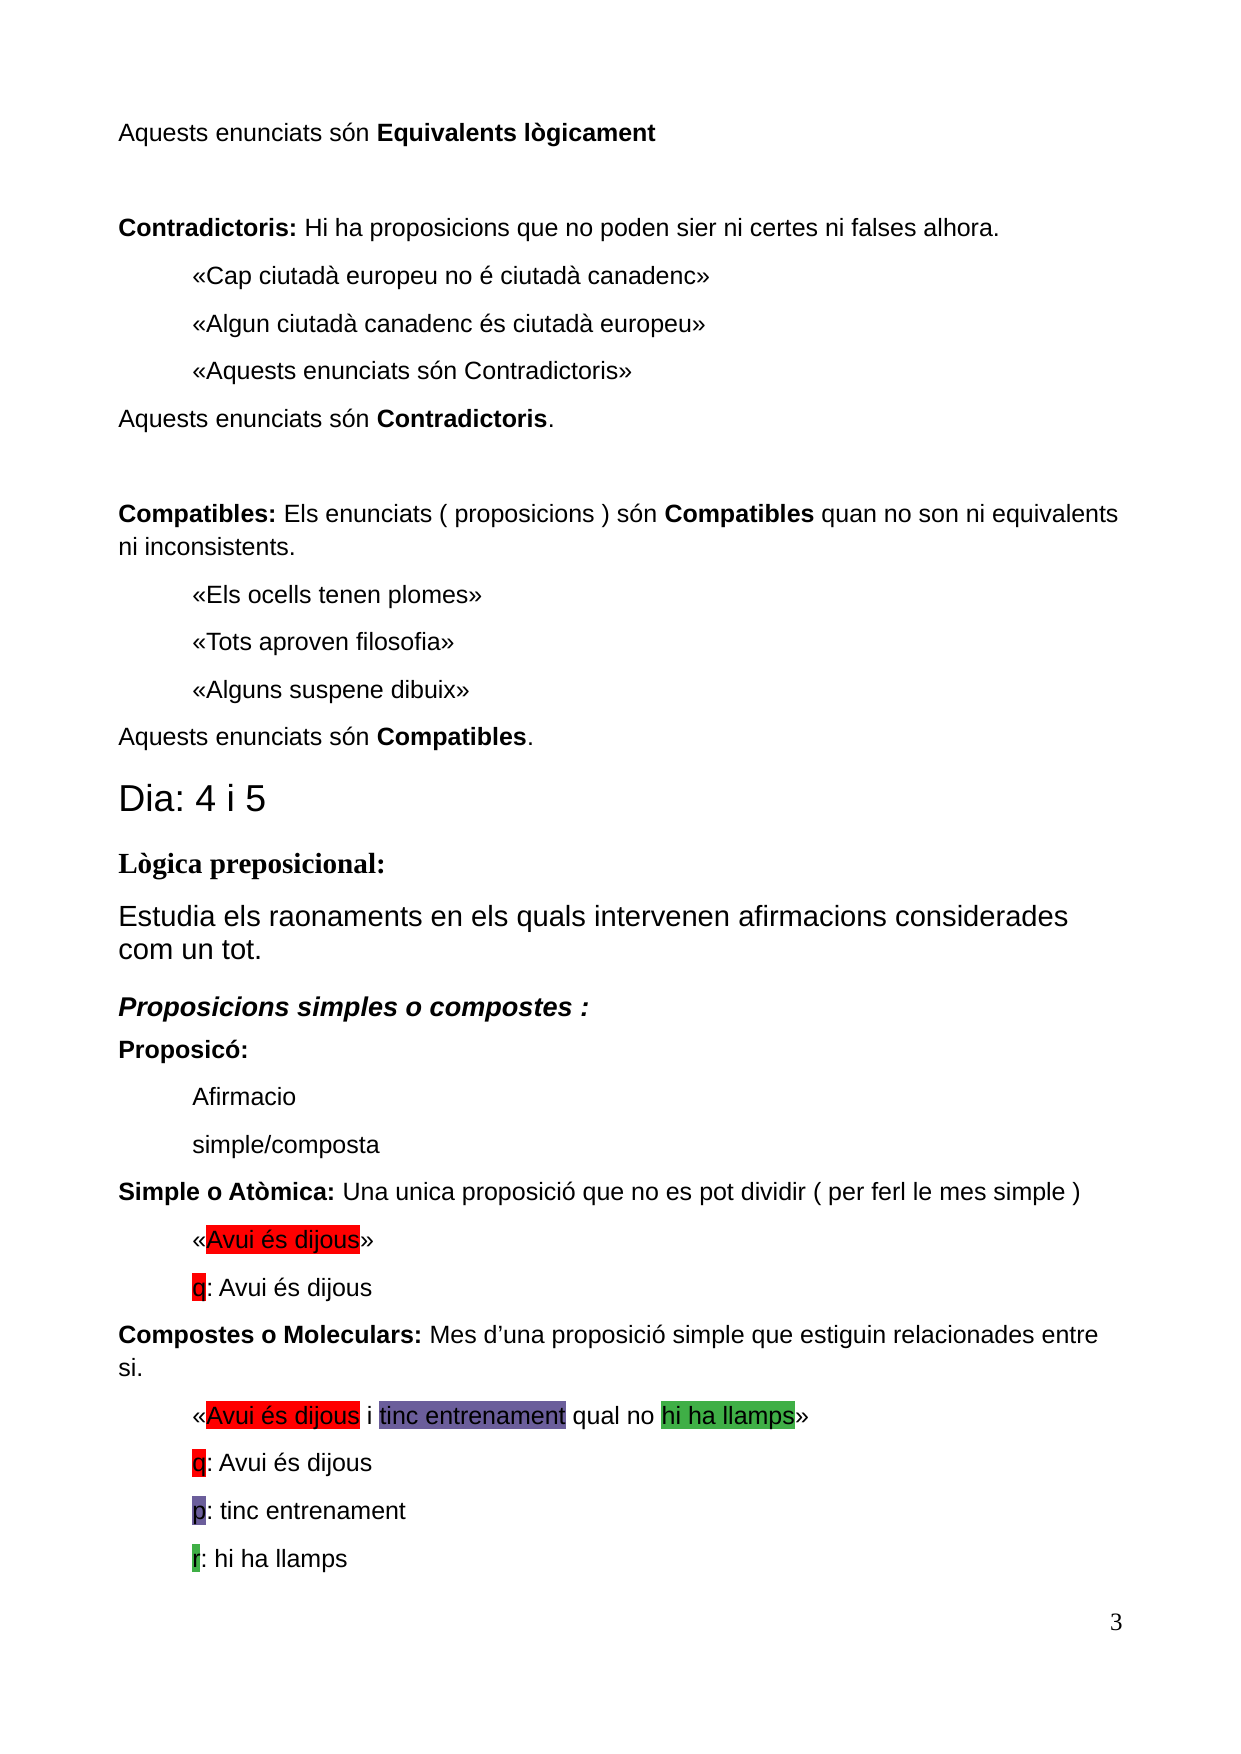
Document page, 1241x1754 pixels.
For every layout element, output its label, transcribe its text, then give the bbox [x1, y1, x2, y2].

text p: tinc entrenament [118, 1496, 1122, 1525]
text r: hi ha llamps [118, 1544, 1122, 1572]
text Contradictoris: Hi ha proposicions que no poden sier ni certes ni falses alhora. [118, 213, 1122, 242]
text «Tots aproven filosofia» [118, 627, 1122, 656]
subtitle Dia: 4 i 5 [118, 776, 1122, 819]
text Simple o Atòmica: Una unica proposició que no es pot dividir ( per ferl le mes simple ) [118, 1177, 1122, 1206]
text Compatibles: Els enunciats ( proposicions ) són Compatibles quan no son ni equivalents ni inconsistents. [118, 499, 1122, 561]
text Afirmacio [118, 1082, 1122, 1111]
subtitle Proposicions simples o compostes : [118, 991, 1122, 1022]
text q: Avui és dijous [118, 1448, 1122, 1477]
text «Avui és dijous» [118, 1225, 1122, 1254]
text «Els ocells tenen plomes» [118, 579, 1122, 608]
text «Cap ciutadà europeu no é ciutadà canadenc» [118, 261, 1122, 290]
text Aquests enunciats són Equivalents lògicament [118, 118, 1122, 147]
text Aquests enunciats són Contradictoris. [118, 404, 1122, 432]
text «Avui és dijous i tinc entrenament qual no hi ha llamps» [118, 1401, 1122, 1429]
text Compostes o Moleculars: Mes d’una proposició simple que estiguin relacionades entre si. [118, 1320, 1122, 1382]
text «Alguns suspene dibuix» [118, 675, 1122, 703]
subtitle Estudia els raonaments en els quals intervenen afirmacions considerades com un tot. [118, 899, 1122, 966]
subtitle Lògica preposicional: [118, 846, 1122, 880]
text Aquests enunciats són Compatibles. [118, 722, 1122, 751]
text Proposicó: [118, 1034, 1122, 1063]
text «Algun ciutadà canadenc és ciutadà europeu» [118, 308, 1122, 337]
text q: Avui és dijous [118, 1273, 1122, 1301]
text «Aquests enunciats són Contradictoris» [118, 356, 1122, 385]
text simple/composta [118, 1130, 1122, 1158]
